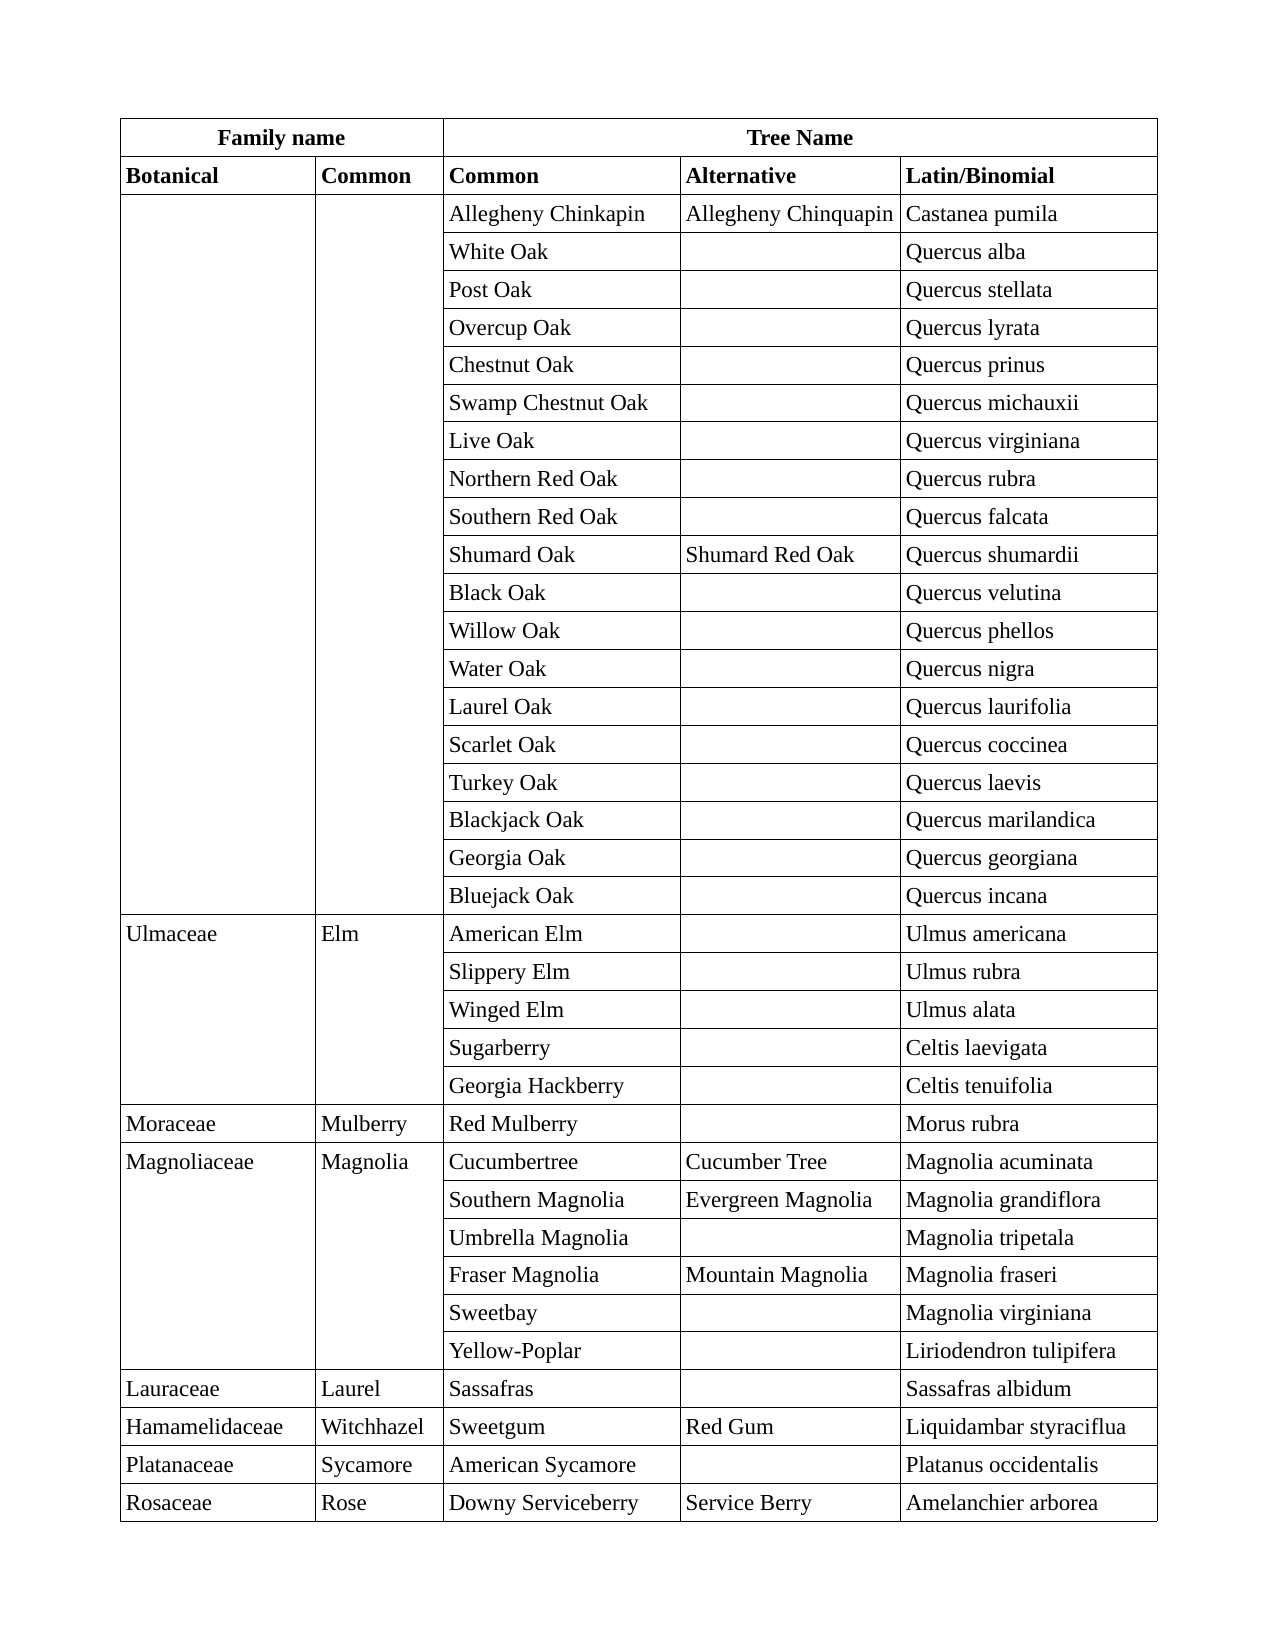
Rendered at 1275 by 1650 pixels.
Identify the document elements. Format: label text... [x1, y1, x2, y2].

table_cell Live Oak [444, 422, 680, 459]
table_cell Water Oak [444, 650, 680, 687]
table_cell Sugarberry [444, 1029, 680, 1066]
table_cell Scarlet Oak [444, 726, 680, 763]
table_cell Rosaceae [121, 1484, 315, 1521]
table_cell Moraceae [121, 1105, 315, 1142]
table_cell [681, 915, 900, 952]
table_header Family name [121, 119, 443, 156]
table_cell Quercus virginiana [901, 422, 1157, 459]
table_cell Quercus lyrata [901, 309, 1157, 346]
table_cell Quercus falcata [901, 498, 1157, 535]
table_cell White Oak [444, 233, 680, 270]
table_cell [681, 1370, 900, 1407]
table_cell Sassafras [444, 1370, 680, 1407]
table_cell [681, 764, 900, 801]
table_cell Botanical [121, 157, 315, 194]
table_cell [681, 612, 900, 649]
table_cell Liquidambar styraciflua [901, 1408, 1157, 1445]
table_cell American Elm [444, 915, 680, 952]
table_cell [681, 726, 900, 763]
table_cell Shumard Red Oak [681, 536, 900, 573]
table_cell Magnolia acuminata [901, 1143, 1157, 1180]
table_cell Morus rubra [901, 1105, 1157, 1142]
table_cell Allegheny Chinquapin [681, 195, 900, 232]
table_cell Quercus marilandica [901, 802, 1157, 838]
table_cell Quercus prinus [901, 347, 1157, 383]
table_cell Georgia Oak [444, 840, 680, 876]
table_cell Rose [316, 1484, 443, 1521]
table_cell Quercus shumardii [901, 536, 1157, 573]
table_cell Magnolia [316, 1143, 443, 1369]
table_cell Celtis tenuifolia [901, 1067, 1157, 1104]
table_cell [681, 1219, 900, 1256]
table_cell Amelanchier arborea [901, 1484, 1157, 1521]
table_cell Cucumber Tree [681, 1143, 900, 1180]
table_cell Northern Red Oak [444, 460, 680, 497]
table_cell Ulmaceae [121, 915, 315, 1104]
table_cell Mountain Magnolia [681, 1257, 900, 1293]
table_cell Witchhazel [316, 1408, 443, 1445]
table_cell Laurel [316, 1370, 443, 1407]
table_cell [681, 991, 900, 1028]
table_cell Castanea pumila [901, 195, 1157, 232]
table_cell Blackjack Oak [444, 802, 680, 838]
table_cell Sycamore [316, 1446, 443, 1483]
table_cell [681, 953, 900, 990]
table_cell [681, 271, 900, 308]
table_cell Sweetgum [444, 1408, 680, 1445]
table_cell Quercus laevis [901, 764, 1157, 801]
table_cell Overcup Oak [444, 309, 680, 346]
table_cell Post Oak [444, 271, 680, 308]
table_cell Yellow-Poplar [444, 1332, 680, 1369]
table_cell Hamamelidaceae [121, 1408, 315, 1445]
table_cell [681, 460, 900, 497]
table_cell [681, 1446, 900, 1483]
table_cell Magnolia fraseri [901, 1257, 1157, 1293]
table_cell [681, 1295, 900, 1331]
table_cell Southern Red Oak [444, 498, 680, 535]
table_cell Quercus coccinea [901, 726, 1157, 763]
table_cell Mulberry [316, 1105, 443, 1142]
table_cell Lauraceae [121, 1370, 315, 1407]
table_cell [681, 385, 900, 421]
table_cell Latin/Binomial [901, 157, 1157, 194]
table_cell [681, 498, 900, 535]
table_cell Alternative [681, 157, 900, 194]
table_cell [681, 574, 900, 611]
table_cell Platanaceae [121, 1446, 315, 1483]
table_cell Quercus velutina [901, 574, 1157, 611]
table_cell [681, 1332, 900, 1369]
table_cell Quercus georgiana [901, 840, 1157, 876]
table_cell Magnolia virginiana [901, 1295, 1157, 1331]
table_cell Quercus nigra [901, 650, 1157, 687]
table_cell Downy Serviceberry [444, 1484, 680, 1521]
table_cell Ulmus rubra [901, 953, 1157, 990]
table_cell [681, 347, 900, 383]
table_cell Magnolia grandiflora [901, 1181, 1157, 1218]
table_cell Common [316, 157, 443, 194]
table_cell Common [444, 157, 680, 194]
table_cell Winged Elm [444, 991, 680, 1028]
table_cell [681, 877, 900, 914]
table_cell [681, 233, 900, 270]
table_cell Sweetbay [444, 1295, 680, 1331]
table_cell Celtis laevigata [901, 1029, 1157, 1066]
table_cell Evergreen Magnolia [681, 1181, 900, 1218]
table_cell [681, 1067, 900, 1104]
table_cell Turkey Oak [444, 764, 680, 801]
table_cell Southern Magnolia [444, 1181, 680, 1218]
table_cell [681, 1105, 900, 1142]
table_cell Service Berry [681, 1484, 900, 1521]
table_cell Sassafras albidum [901, 1370, 1157, 1407]
table_cell Cucumbertree [444, 1143, 680, 1180]
table_cell Red Mulberry [444, 1105, 680, 1142]
table_cell [681, 688, 900, 725]
table_cell Shumard Oak [444, 536, 680, 573]
table_header Tree Name [444, 119, 1157, 156]
table_cell Quercus phellos [901, 612, 1157, 649]
table_cell Liriodendron tulipifera [901, 1332, 1157, 1369]
table_cell Quercus rubra [901, 460, 1157, 497]
table_cell Slippery Elm [444, 953, 680, 990]
table_cell Black Oak [444, 574, 680, 611]
table_cell Umbrella Magnolia [444, 1219, 680, 1256]
table_cell Quercus laurifolia [901, 688, 1157, 725]
table_cell Elm [316, 915, 443, 1104]
table_cell Fraser Magnolia [444, 1257, 680, 1293]
table_cell Laurel Oak [444, 688, 680, 725]
table_cell [681, 309, 900, 346]
table_cell Quercus michauxii [901, 385, 1157, 421]
table_cell Ulmus americana [901, 915, 1157, 952]
table_cell [316, 195, 443, 914]
table_cell Magnoliaceae [121, 1143, 315, 1369]
table_cell Platanus occidentalis [901, 1446, 1157, 1483]
table_cell [681, 650, 900, 687]
table_cell Quercus stellata [901, 271, 1157, 308]
table_cell Bluejack Oak [444, 877, 680, 914]
table_cell Quercus incana [901, 877, 1157, 914]
table_cell [681, 802, 900, 838]
table_cell [681, 1029, 900, 1066]
table_cell American Sycamore [444, 1446, 680, 1483]
table_cell Georgia Hackberry [444, 1067, 680, 1104]
table_cell Chestnut Oak [444, 347, 680, 383]
table_cell Swamp Chestnut Oak [444, 385, 680, 421]
table_cell [681, 422, 900, 459]
table_cell [681, 840, 900, 876]
table_cell Willow Oak [444, 612, 680, 649]
table_cell Ulmus alata [901, 991, 1157, 1028]
table_cell Quercus alba [901, 233, 1157, 270]
table_cell Red Gum [681, 1408, 900, 1445]
table_cell Allegheny Chinkapin [444, 195, 680, 232]
table_cell Magnolia tripetala [901, 1219, 1157, 1256]
table_cell [121, 195, 315, 914]
